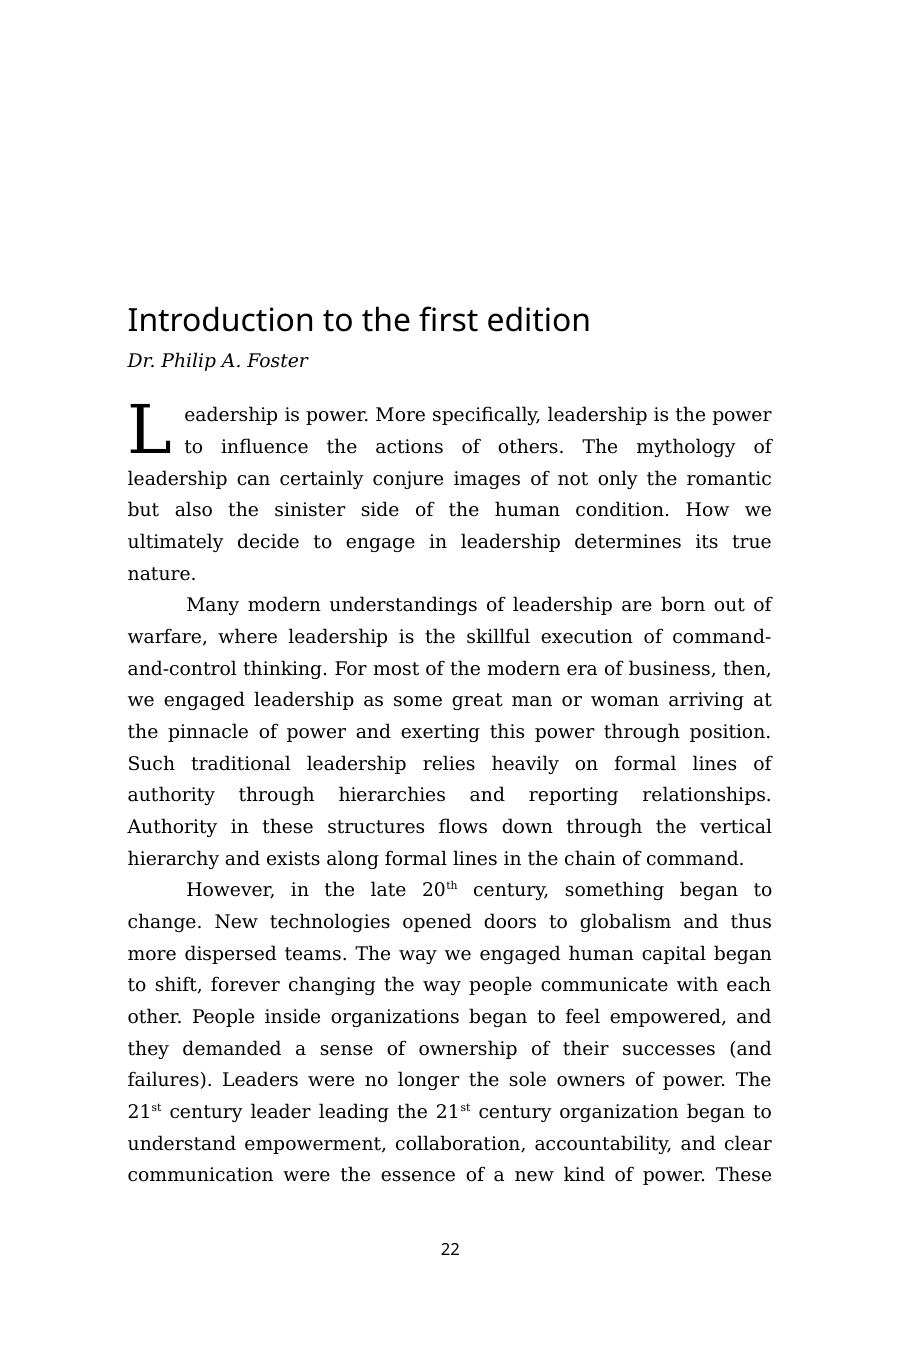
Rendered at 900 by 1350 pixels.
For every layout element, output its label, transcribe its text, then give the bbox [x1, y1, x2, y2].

text Leadership is power. More specifically, leadership is the power to influence the actions of others. The mythology of leadership can certainly conjure images of not only the romantic but also the sinister side of the human condition. How we ultimately decide to engage in leadership determines its true nature. [127, 404, 772, 585]
subtitle Introduction to the first edition [127, 301, 772, 338]
text Many modern understandings of leadership are born out of warfare, where leadership is the skillful execution of command-and-control thinking. For most of the modern era of business, then, we engaged leadership as some great man or woman arriving at the pinnacle of power and exerting this power through position. Such traditional leadership relies heavily on formal lines of authority through hierarchies and reporting relationships. Authority in these structures flows down through the vertical hierarchy and exists along formal lines in the chain of command. [127, 594, 772, 870]
text However, in the late 20th century, something began to change. New technologies opened doors to globalism and thus more dispersed teams. The way we engaged human capital began to shift, forever changing the way people communicate with each other. People inside organizations began to feel empowered, and they demanded a sense of ownership of their successes (and failures). Leaders were no longer the sole owners of power. The 21st century leader leading the 21st century organization began to understand empowerment, collaboration, accountability, and clear communication were the essence of a new kind of power. These [127, 879, 772, 1186]
text Dr. Philip A. Foster [127, 350, 772, 372]
